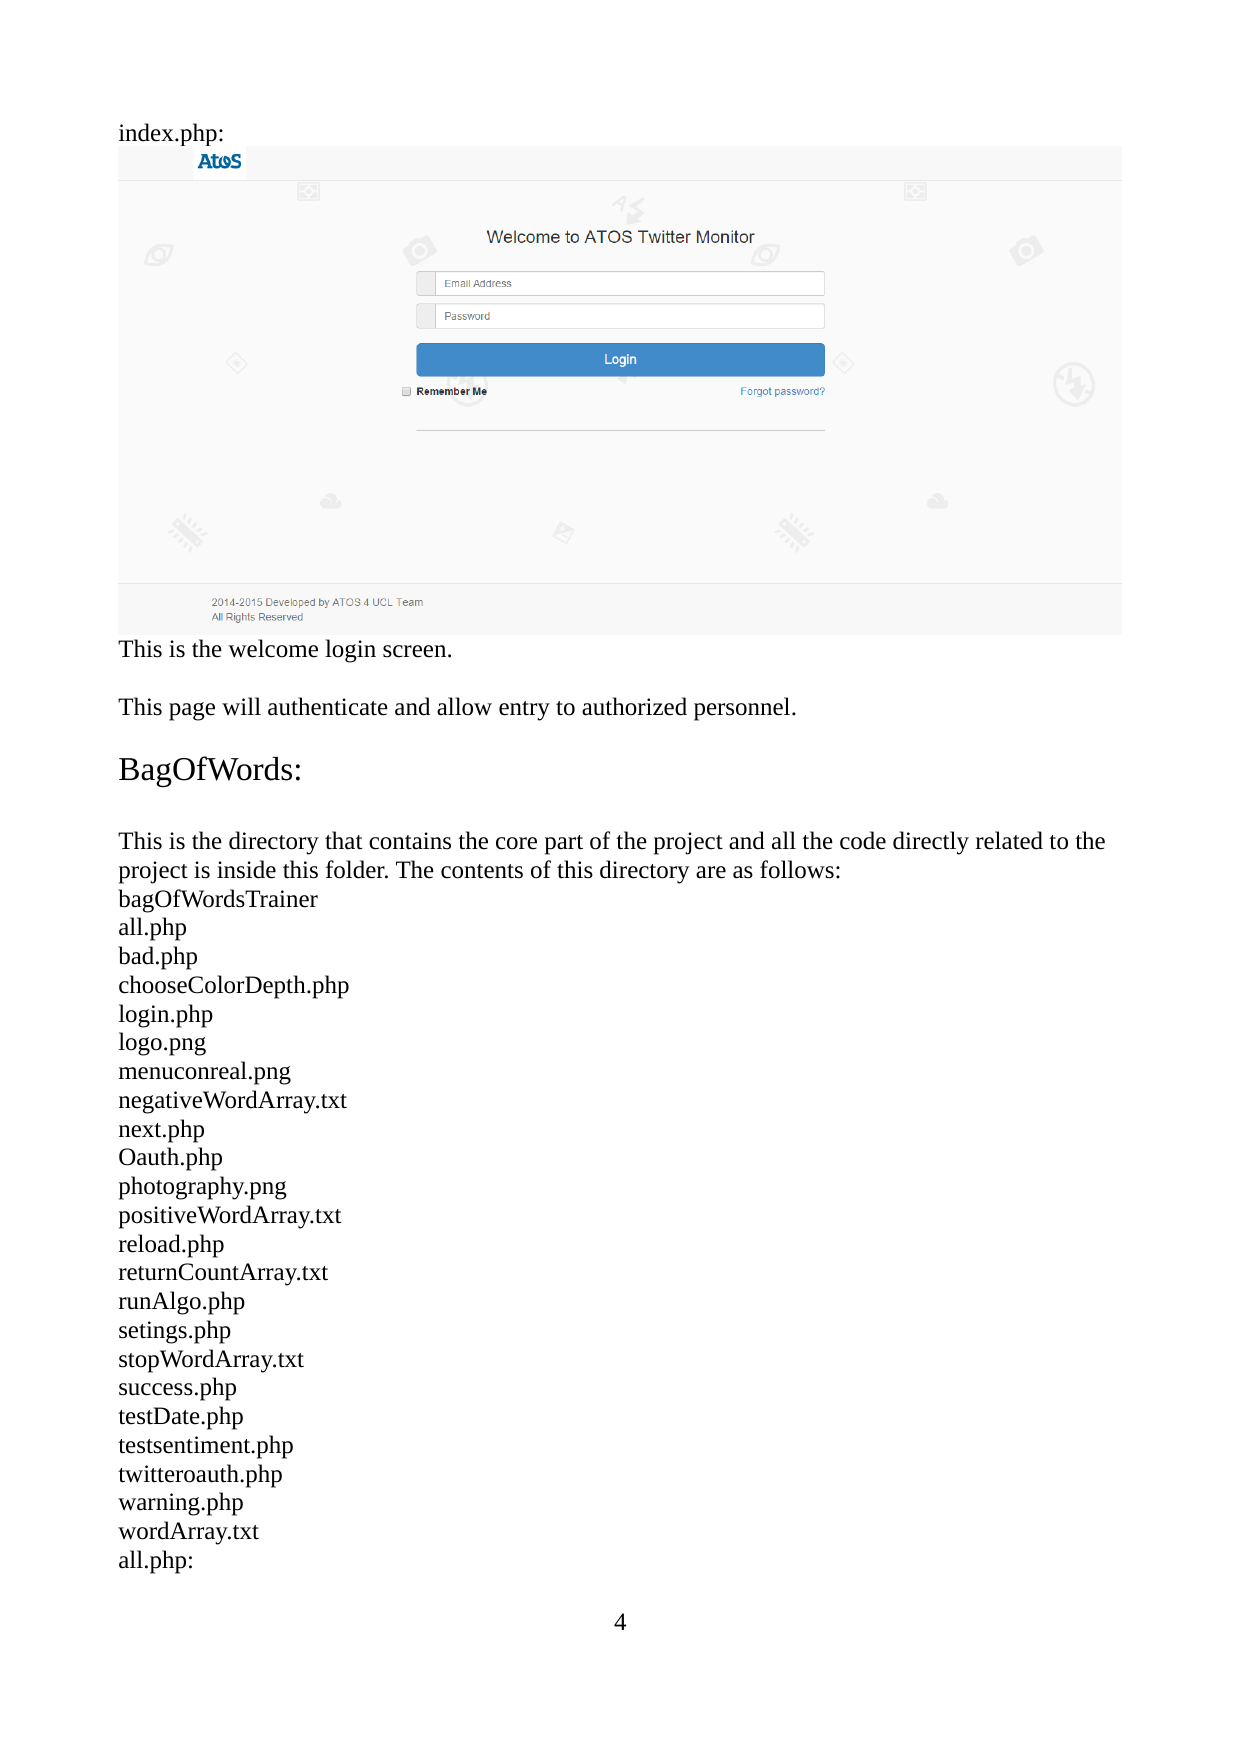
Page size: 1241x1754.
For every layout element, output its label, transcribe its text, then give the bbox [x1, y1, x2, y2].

text testsentiment.php [118, 1430, 1122, 1459]
text bad.php [118, 941, 1122, 970]
text returnCountArray.txt [118, 1257, 1122, 1286]
text next.php [118, 1114, 1122, 1142]
text all.php: [118, 1545, 1122, 1574]
text bagOfWordsTrainer [118, 884, 1122, 912]
text twitteroauth.php [118, 1459, 1122, 1487]
text This is the welcome login screen. [118, 635, 1122, 663]
text success.php [118, 1372, 1122, 1401]
text This page will authenticate and allow entry to authorized personnel. [118, 692, 1122, 721]
text testDate.php [118, 1401, 1122, 1430]
text This is the directory that contains the core part of the project and all the code directly related to the project is inside this folder. The contents of this directory are as follows: [118, 826, 1122, 884]
text photography.png [118, 1171, 1122, 1200]
text warning.php [118, 1487, 1122, 1516]
text BagOfWords: [118, 749, 1122, 788]
text stopWordArray.txt [118, 1344, 1122, 1372]
text logo.png [118, 1027, 1122, 1056]
text wordArray.txt [118, 1516, 1122, 1545]
text menuconreal.png [118, 1056, 1122, 1085]
text runAlgo.php [118, 1286, 1122, 1315]
text reload.php [118, 1229, 1122, 1257]
picture [118, 146, 1123, 635]
text Oauth.php [118, 1142, 1122, 1171]
text setings.php [118, 1315, 1122, 1344]
text positiveWordArray.txt [118, 1200, 1122, 1229]
text all.php [118, 912, 1122, 941]
text index.php: [118, 118, 1122, 146]
text login.php [118, 999, 1122, 1027]
text chooseColorDepth.php [118, 970, 1122, 999]
text negativeWordArray.txt [118, 1085, 1122, 1114]
